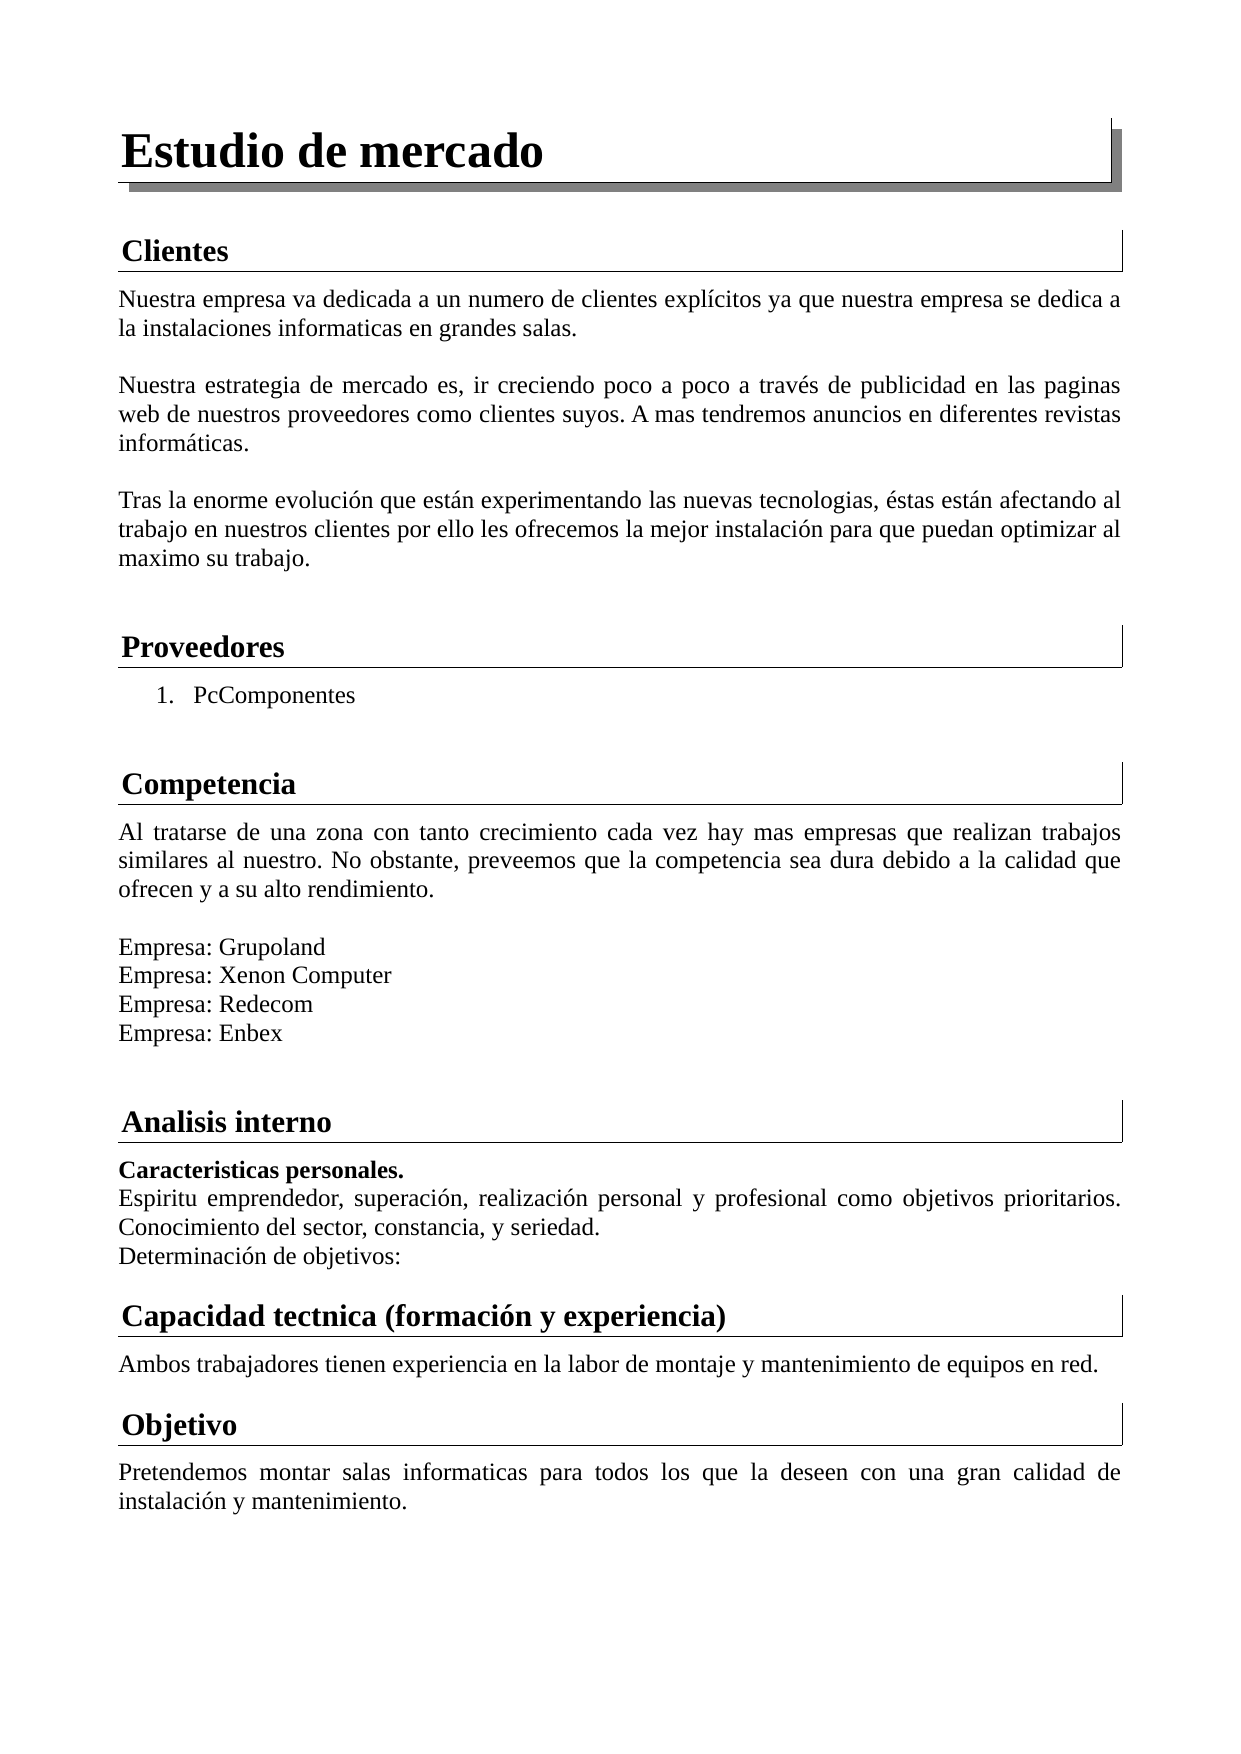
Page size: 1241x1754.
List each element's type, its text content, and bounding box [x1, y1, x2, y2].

subtitle Proveedores [118, 625, 1122, 667]
subtitle Clientes [118, 230, 1122, 271]
subtitle Analisis interno [118, 1100, 1122, 1142]
subtitle Estudio de mercado [118, 118, 1111, 182]
text Nuestra empresa va dedicada a un numero de clientes explícitos ya que nuestra empresa se dedica a la instalaciones informaticas en grandes salas. [118, 284, 1122, 342]
text Empresa: Grupoland [118, 932, 1122, 960]
text Nuestra estrategia de mercado es, ir creciendo poco a poco a través de publicidad en las paginas web de nuestros proveedores como clientes suyos. A mas tendremos anuncios en diferentes revistas informáticas. [118, 370, 1122, 457]
text Pretendemos montar salas informaticas para todos los que la deseen con una gran calidad de instalación y mantenimiento. [118, 1457, 1122, 1515]
text Empresa: Redecom [118, 989, 1122, 1018]
text Empresa: Xenon Computer [118, 960, 1122, 989]
list PcComponentes [156, 680, 1122, 708]
text Empresa: Enbex [118, 1018, 1122, 1047]
text Ambos trabajadores tienen experiencia en la labor de montaje y mantenimiento de equipos en red. [118, 1349, 1122, 1378]
text Tras la enorme evolución que están experimentando las nuevas tecnologias, éstas están afectando al trabajo en nuestros clientes por ello les ofrecemos la mejor instalación para que puedan optimizar al maximo su trabajo. [118, 485, 1122, 572]
subtitle Capacidad tectnica (formación y experiencia) [118, 1295, 1122, 1336]
text Caracteristicas personales. [118, 1155, 1122, 1183]
text Al tratarse de una zona con tanto crecimiento cada vez hay mas empresas que realizan trabajos similares al nuestro. No obstante, preveemos que la competencia sea dura debido a la calidad que ofrecen y a su alto rendimiento. [118, 817, 1122, 903]
text Espiritu emprendedor, superación, realización personal y profesional como objetivos prioritarios. Conocimiento del sector, constancia, y seriedad. [118, 1183, 1122, 1241]
subtitle Competencia [118, 762, 1122, 804]
text Determinación de objetivos: [118, 1241, 1122, 1270]
subtitle Objetivo [118, 1403, 1122, 1445]
